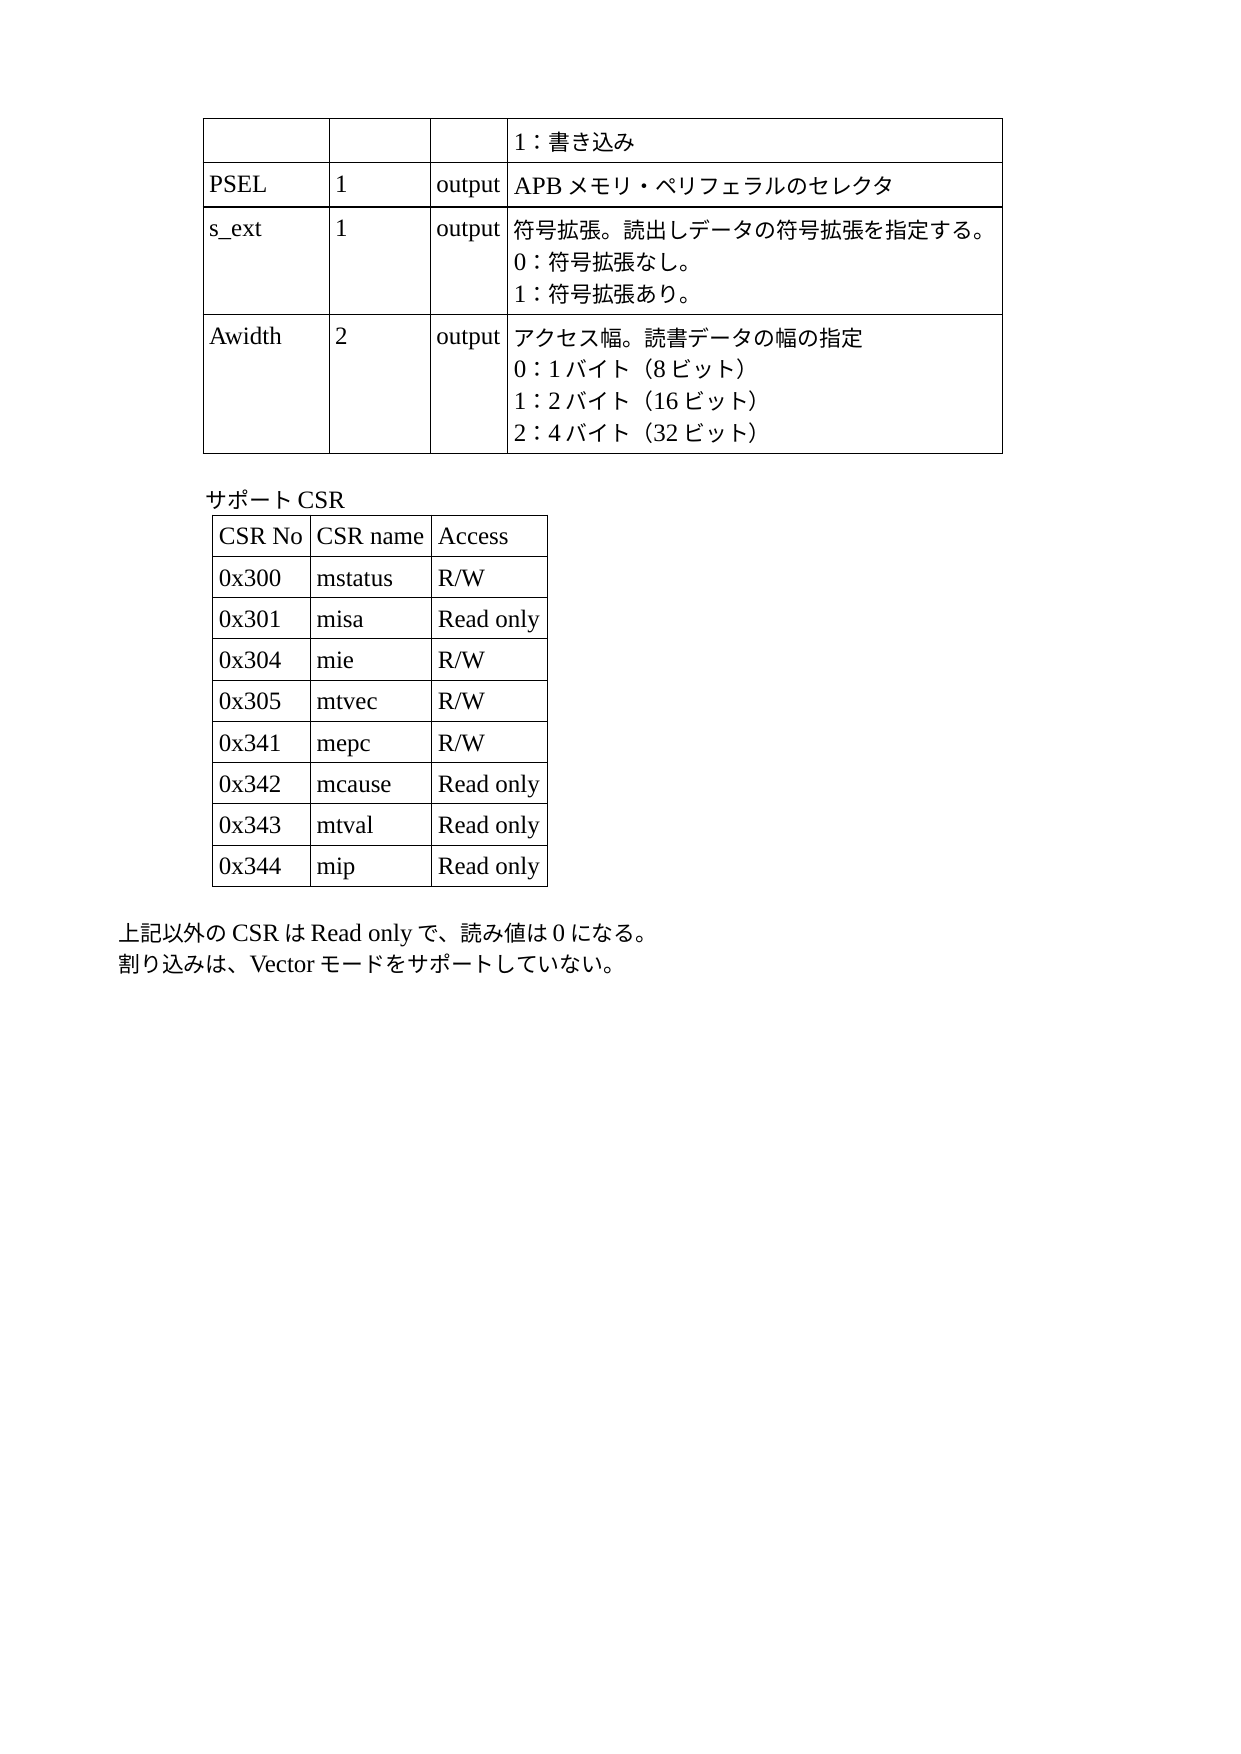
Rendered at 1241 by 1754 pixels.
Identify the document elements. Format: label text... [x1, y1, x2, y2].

table_cell 0x300 [213, 557, 310, 597]
table_cell 0x344 [213, 846, 310, 886]
table_cell R/W [432, 557, 547, 597]
table_header CSR name [311, 516, 431, 556]
table_cell APBメモリ・ペリフェラルのセレクタ [508, 163, 1002, 206]
table_cell 0x343 [213, 804, 310, 844]
table_cell misa [311, 598, 431, 638]
table_cell 符号拡張。読出しデータの符号拡張を指定する。 0：符号拡張なし。 1：符号拡張あり。 [508, 208, 1002, 314]
table_cell Read only [432, 846, 547, 886]
table_cell mstatus [311, 557, 431, 597]
table_cell 0x304 [213, 639, 310, 679]
table_cell R/W [432, 722, 547, 762]
table_cell [431, 119, 507, 162]
table_cell 0x341 [213, 722, 310, 762]
table_cell 0x305 [213, 681, 310, 721]
table_cell 1 [330, 163, 430, 206]
table_cell 0x342 [213, 763, 310, 803]
table_cell R/W [432, 639, 547, 679]
table_cell output [431, 208, 507, 314]
table_cell 1：書き込み [508, 119, 1002, 162]
text 割り込みは、Vectorモードをサポートしていない。 [118, 947, 1122, 979]
table_cell PSEL [204, 163, 329, 206]
table_cell Read only [432, 804, 547, 844]
table_cell mepc [311, 722, 431, 762]
table_cell mip [311, 846, 431, 886]
table_cell Awidth [204, 315, 329, 453]
table_cell 0x301 [213, 598, 310, 638]
table_cell 2 [330, 315, 430, 453]
table_cell Read only [432, 598, 547, 638]
table_cell [204, 119, 329, 162]
table_cell R/W [432, 681, 547, 721]
table_cell mcause [311, 763, 431, 803]
table_cell [330, 119, 430, 162]
table_header CSR No [213, 516, 310, 556]
table_cell Read only [432, 763, 547, 803]
table_header Access [432, 516, 547, 556]
table_cell output [431, 163, 507, 206]
table_cell mie [311, 639, 431, 679]
table_cell 1 [330, 208, 430, 314]
table_cell mtvec [311, 681, 431, 721]
table_cell output [431, 315, 507, 453]
text 上記以外のCSRはRead onlyで、読み値は0になる。 [118, 916, 1122, 947]
table_cell s_ext [204, 208, 329, 314]
table_cell アクセス幅。読書データの幅の指定 0：1バイト（8ビット） 1：2バイト（16ビット） 2：4バイト（32ビット） [508, 315, 1002, 453]
table_cell mtval [311, 804, 431, 844]
text サポートCSR [118, 483, 1122, 514]
